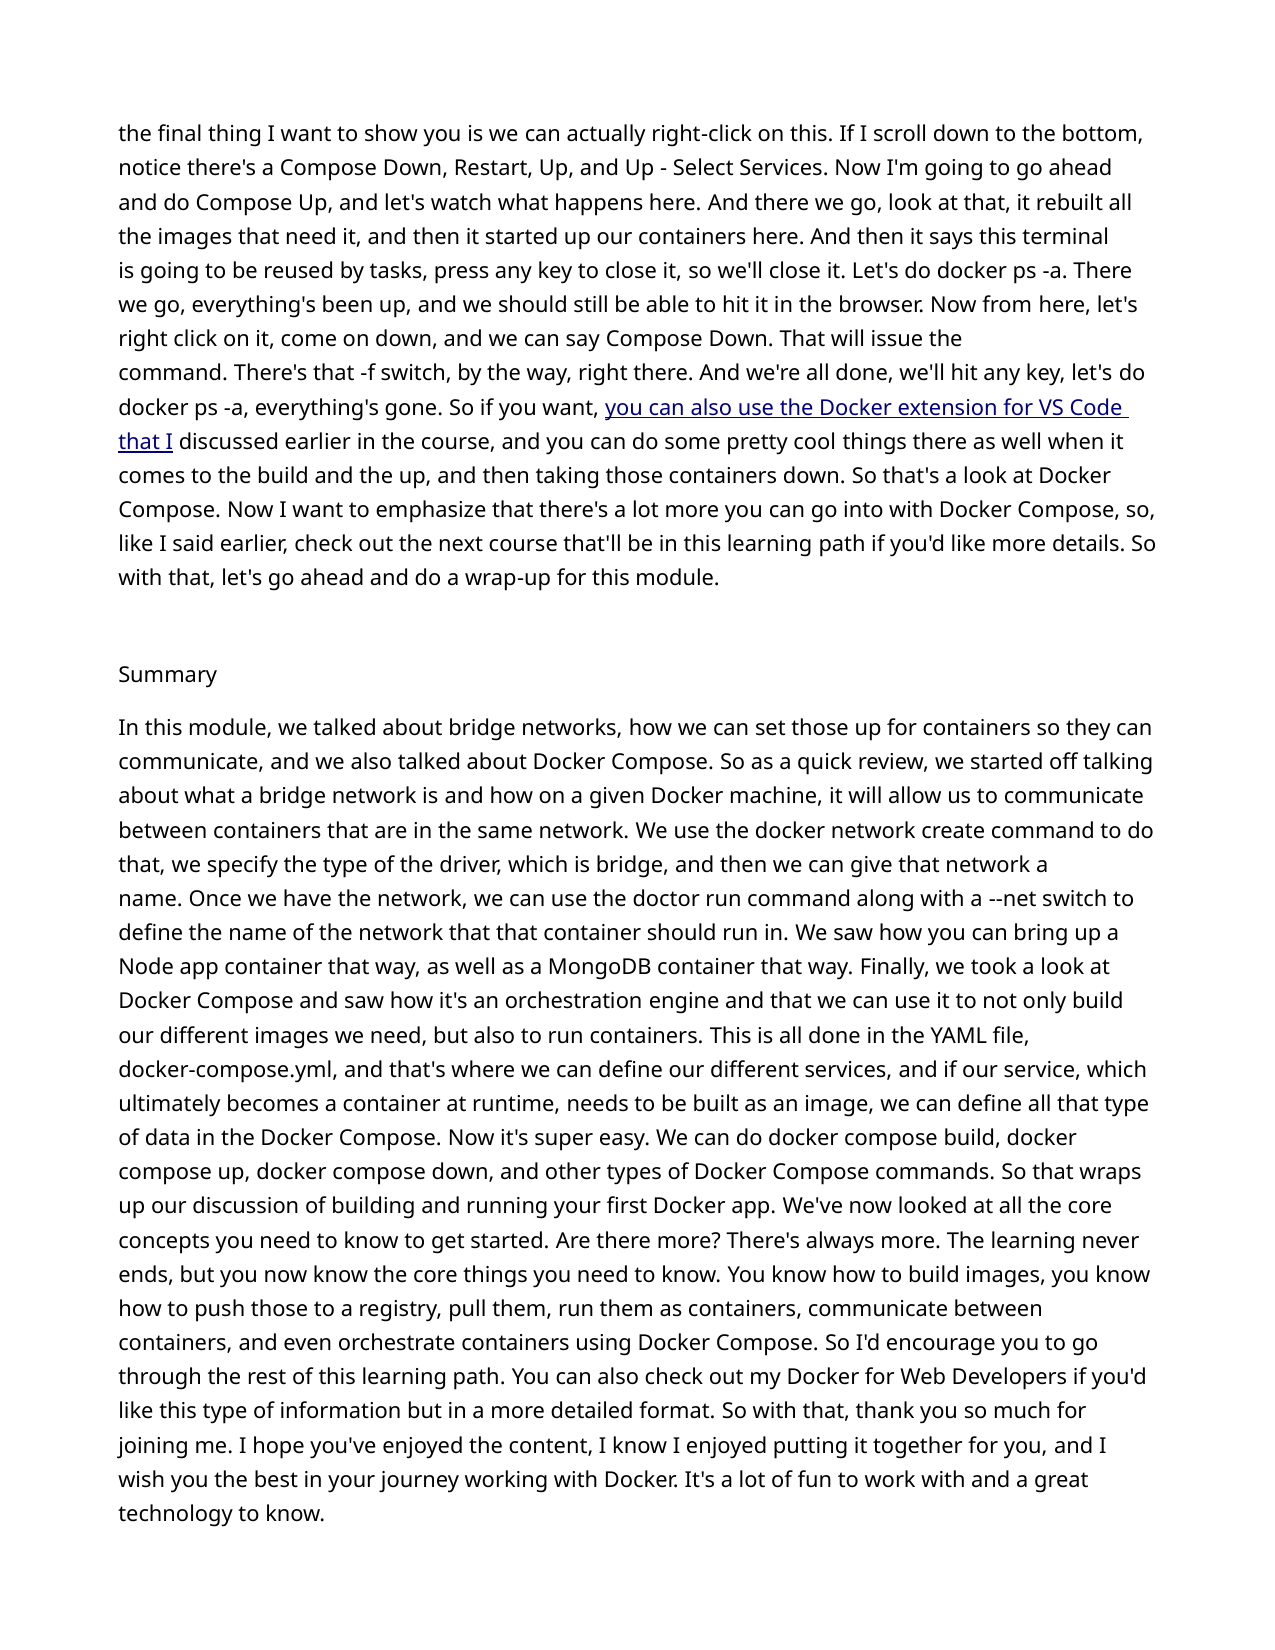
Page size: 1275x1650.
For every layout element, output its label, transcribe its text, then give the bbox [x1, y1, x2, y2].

text the final thing I want to show you is we can actually right‑click on this. If I scroll down to the bottom, notice there's a Compose Down, Restart, Up, and Up ‑ Select Services. Now I'm going to go ahead and do Compose Up, and let's watch what happens here. And there we go, look at that, it rebuilt all the images that need it, and then it started up our containers here. And then it says this terminal is going to be reused by tasks, press any key to close it, so we'll close it. Let's do docker ps ‑a. There we go, everything's been up, and we should still be able to hit it in the browser. Now from here, let's right click on it, come on down, and we can say Compose Down. That will issue the command. There's that ‑f switch, by the way, right there. And we're all done, we'll hit any key, let's do docker ps ‑a, everything's gone. So if you want, you can also use the Docker extension for VS Code that I discussed earlier in the course, and you can do some pretty cool things there as well when it comes to the build and the up, and then taking those containers down. So that's a look at Docker Compose. Now I want to emphasize that there's a lot more you can go into with Docker Compose, so, like I said earlier, check out the next course that'll be in this learning path if you'd like more details. So with that, let's go ahead and do a wrap‑up for this module. [118, 118, 1157, 592]
subtitle Summary [118, 659, 1157, 689]
text In this module, we talked about bridge networks, how we can set those up for containers so they can communicate, and we also talked about Docker Compose. So as a quick review, we started off talking about what a bridge network is and how on a given Docker machine, it will allow us to communicate between containers that are in the same network. We use the docker network create command to do that, we specify the type of the driver, which is bridge, and then we can give that network a name. Once we have the network, we can use the doctor run command along with a ‑‑net switch to define the name of the network that that container should run in. We saw how you can bring up a Node app container that way, as well as a MongoDB container that way. Finally, we took a look at Docker Compose and saw how it's an orchestration engine and that we can use it to not only build our different images we need, but also to run containers. This is all done in the YAML file, docker‑compose.yml, and that's where we can define our different services, and if our service, which ultimately becomes a container at runtime, needs to be built as an image, we can define all that type of data in the Docker Compose. Now it's super easy. We can do docker compose build, docker compose up, docker compose down, and other types of Docker Compose commands. So that wraps up our discussion of building and running your first Docker app. We've now looked at all the core concepts you need to know to get started. Are there more? There's always more. The learning never ends, but you now know the core things you need to know. You know how to build images, you know how to push those to a registry, pull them, run them as containers, communicate between containers, and even orchestrate containers using Docker Compose. So I'd encourage you to go through the rest of this learning path. You can also check out my Docker for Web Developers if you'd like this type of information but in a more detailed format. So with that, thank you so much for joining me. I hope you've enjoyed the content, I know I enjoyed putting it together for you, and I wish you the best in your journey working with Docker. It's a lot of fun to work with and a great technology to know. [118, 712, 1157, 1528]
